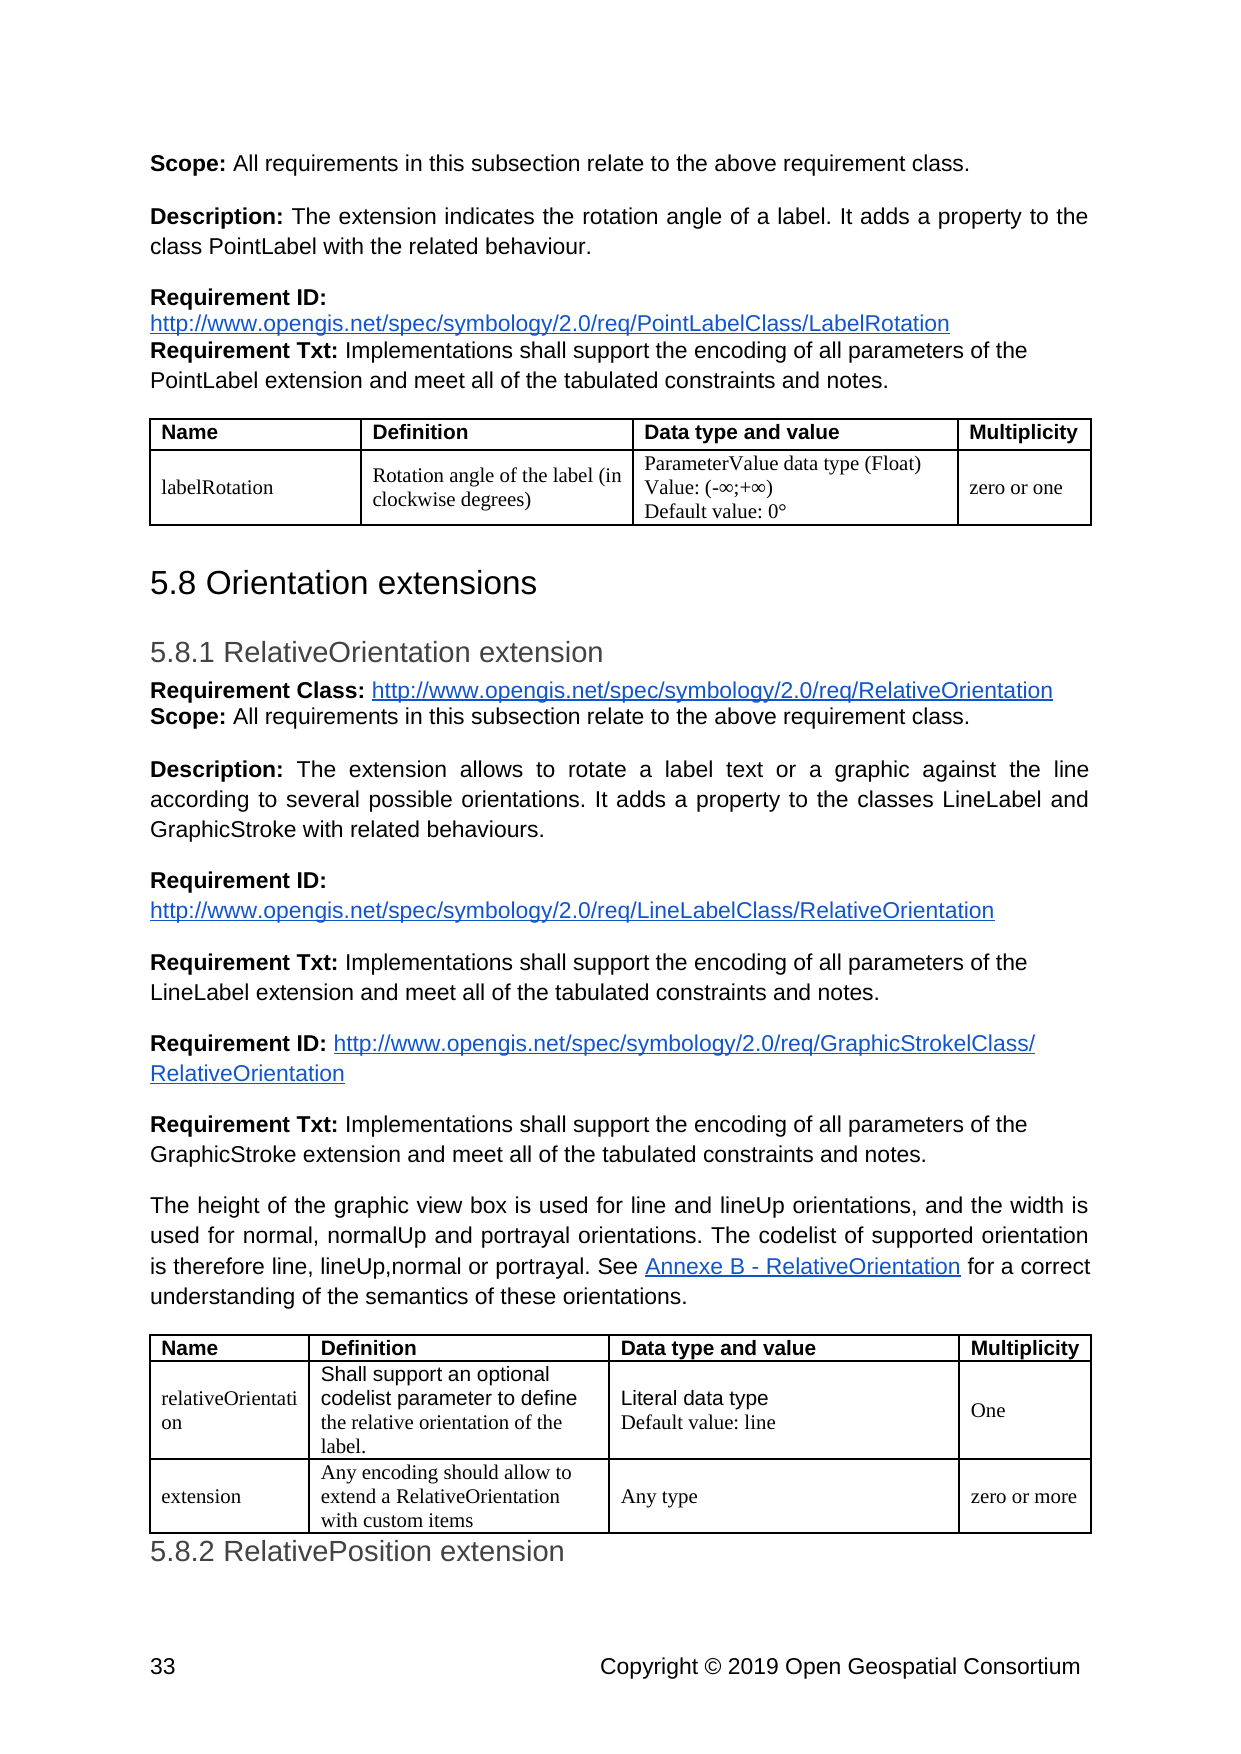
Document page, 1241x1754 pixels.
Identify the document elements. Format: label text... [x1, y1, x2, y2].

text Requirement Txt: Implementations shall support the encoding of all parameters of the LineLabel extension and meet all of the tabulated constraints and notes. [150, 948, 1090, 1005]
table_header Name [151, 1336, 308, 1360]
text Scope: All requirements in this subsection relate to the above requirement class. [150, 150, 1090, 176]
table_header Name [151, 420, 360, 449]
table_cell ParameterValue data type (Float) Value: (-∞;+∞) Default value: 0° [634, 451, 957, 523]
table_cell Literal data type Default value: line [610, 1362, 958, 1458]
table_header Data type and value [634, 420, 957, 449]
table_header Definition [310, 1336, 608, 1360]
text Requirement Txt: Implementations shall support the encoding of all parameters of the PointLabel extension and meet all of the tabulated constraints and notes. [150, 337, 1090, 393]
table_cell Any type [610, 1460, 958, 1532]
subtitle ​5.8.2​ RelativePosition extension [150, 1534, 1090, 1568]
table_cell zero or more [960, 1460, 1090, 1532]
table_cell relativeOrientation [151, 1362, 308, 1458]
text Scope: All requirements in this subsection relate to the above requirement class. [150, 703, 1090, 729]
table_cell zero or one [959, 451, 1090, 523]
table_cell extension [151, 1460, 308, 1532]
table_header Definition [362, 420, 632, 449]
text Description: The extension indicates the rotation angle of a label. It adds a property to the class PointLabel with the related behaviour. [150, 203, 1090, 259]
text Requirement ID: http://www.opengis.net/spec/symbology/2.0/req/LineLabelClass/RelativeOrientation [150, 867, 1090, 924]
text Description: The extension allows to rotate a label text or a graphic against the line according to several possible orientations. It adds a property to the classes LineLabel and GraphicStroke with related behaviours. [150, 756, 1090, 842]
text Requirement ID: http://www.opengis.net/spec/symbology/2.0/req/PointLabelClass/LabelRotation [150, 284, 1090, 337]
subtitle ​5.8.1​ RelativeOrientation extension [150, 635, 1090, 668]
text Requirement Class: http://www.opengis.net/spec/symbology/2.0/req/RelativeOrientation [150, 677, 1090, 703]
table_cell One [960, 1362, 1090, 1458]
table_header Data type and value [610, 1336, 958, 1360]
table_cell Rotation angle of the label (in clockwise degrees) [362, 451, 632, 523]
subtitle ​5.8​ Orientation extensions [150, 563, 1090, 601]
table_cell Shall support an optional codelist parameter to define the relative orientation of the label. [310, 1362, 608, 1458]
text Requirement ID: http://www.opengis.net/spec/symbology/2.0/req/GraphicStrokelClass/RelativeOrientation [150, 1030, 1090, 1086]
text The height of the graphic view box is used for line and lineUp orientations, and the width is used for normal, normalUp and portrayal orientations. The codelist of supported orientation is therefore line, lineUp,normal or portrayal. See Annexe B - RelativeOrientation for a correct understanding of the semantics of these orientations. [150, 1192, 1090, 1309]
table_header Multiplicity [959, 420, 1090, 449]
table_cell Any encoding should allow to extend a RelativeOrientation with custom items [310, 1460, 608, 1532]
table_header Multiplicity [960, 1336, 1090, 1360]
text Requirement Txt: Implementations shall support the encoding of all parameters of the GraphicStroke extension and meet all of the tabulated constraints and notes. [150, 1111, 1090, 1167]
table_cell labelRotation [151, 451, 360, 523]
